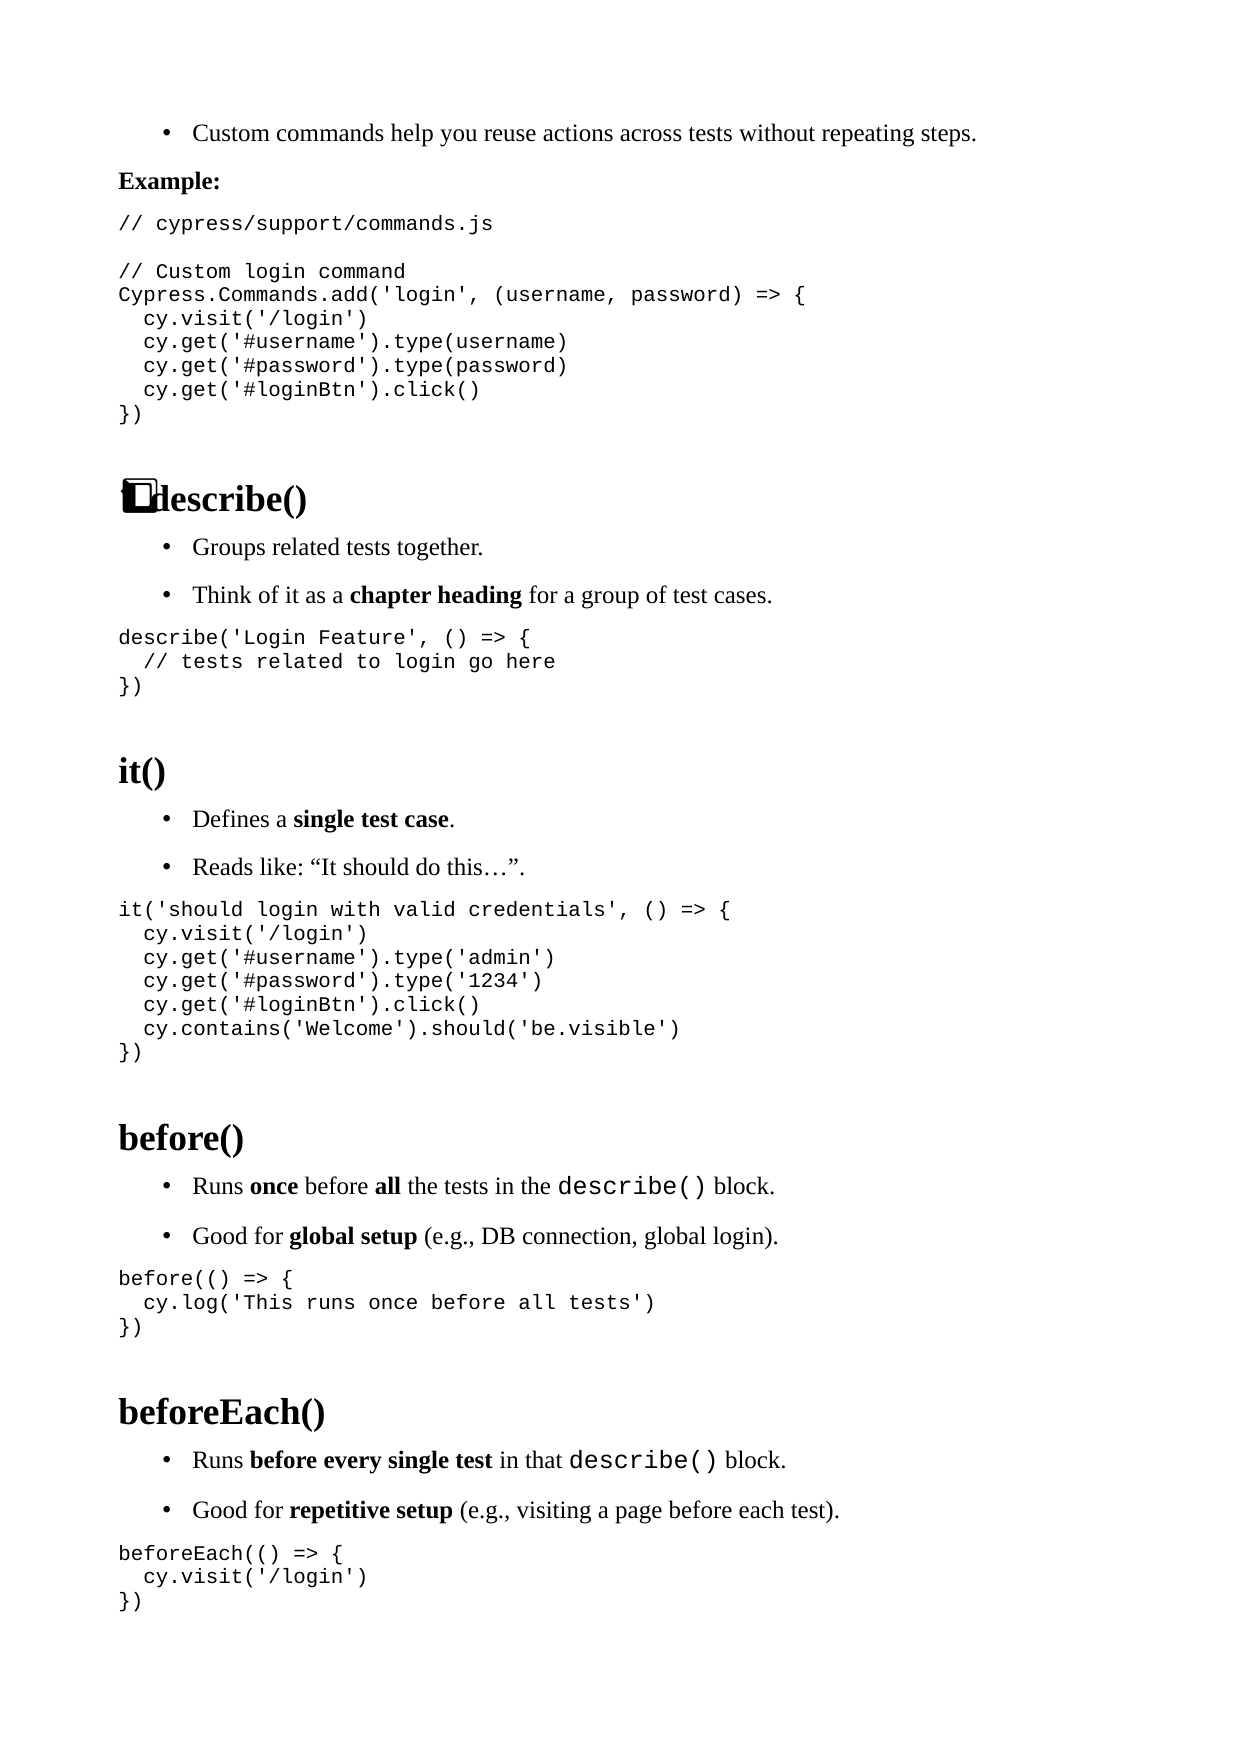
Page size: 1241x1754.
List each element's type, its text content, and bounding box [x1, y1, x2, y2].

text before(() => { [118, 1268, 1122, 1292]
text }) [118, 1590, 1122, 1614]
text cy.get('#username').type('admin') [118, 947, 1122, 970]
list Runs before every single test in that describe() block. [162, 1445, 1122, 1476]
text }) [118, 674, 1122, 698]
text // Custom login command [118, 261, 1122, 284]
list Groups related tests together. [162, 532, 1122, 561]
text }) [118, 1316, 1122, 1339]
list Think of it as a chapter heading for a group of test cases. [162, 580, 1122, 608]
text Example: [118, 166, 1122, 194]
subtitle before() [118, 1115, 1122, 1158]
text cy.get('#password').type(password) [118, 355, 1122, 379]
text cy.log('This runs once before all tests') [118, 1292, 1122, 1316]
text }) [118, 402, 1122, 426]
text cy.get('#password').type('1234') [118, 970, 1122, 994]
list Custom commands help you reuse actions across tests without repeating steps. [162, 118, 1122, 147]
text cy.get('#loginBtn').click() [118, 379, 1122, 402]
subtitle it() [118, 748, 1122, 792]
text Cypress.Commands.add('login', (username, password) => { [118, 284, 1122, 308]
text // cypress/support/commands.js [118, 213, 1122, 237]
text cy.visit('/login') [118, 1567, 1122, 1590]
text cy.contains('Welcome').should('be.visible') [118, 1018, 1122, 1041]
text cy.get('#username').type(username) [118, 332, 1122, 355]
text beforeEach(() => { [118, 1543, 1122, 1567]
list Good for global setup (e.g., DB connection, global login). [162, 1221, 1122, 1249]
text }) [118, 1041, 1122, 1065]
text it('should login with valid credentials', () => { [118, 899, 1122, 923]
text // tests related to login go here [118, 651, 1122, 674]
list Runs once before all the tests in the describe() block. [162, 1171, 1122, 1202]
list Good for repetitive setup (e.g., visiting a page before each test). [162, 1495, 1122, 1524]
text cy.visit('/login') [118, 308, 1122, 332]
text cy.visit('/login') [118, 923, 1122, 947]
subtitle 1️⃣ describe() [118, 476, 1122, 519]
list Defines a single test case. [162, 804, 1122, 833]
text cy.get('#loginBtn').click() [118, 994, 1122, 1018]
text describe('Login Feature', () => { [118, 627, 1122, 651]
list Reads like: “It should do this…”. [162, 852, 1122, 881]
subtitle beforeEach() [118, 1390, 1122, 1433]
